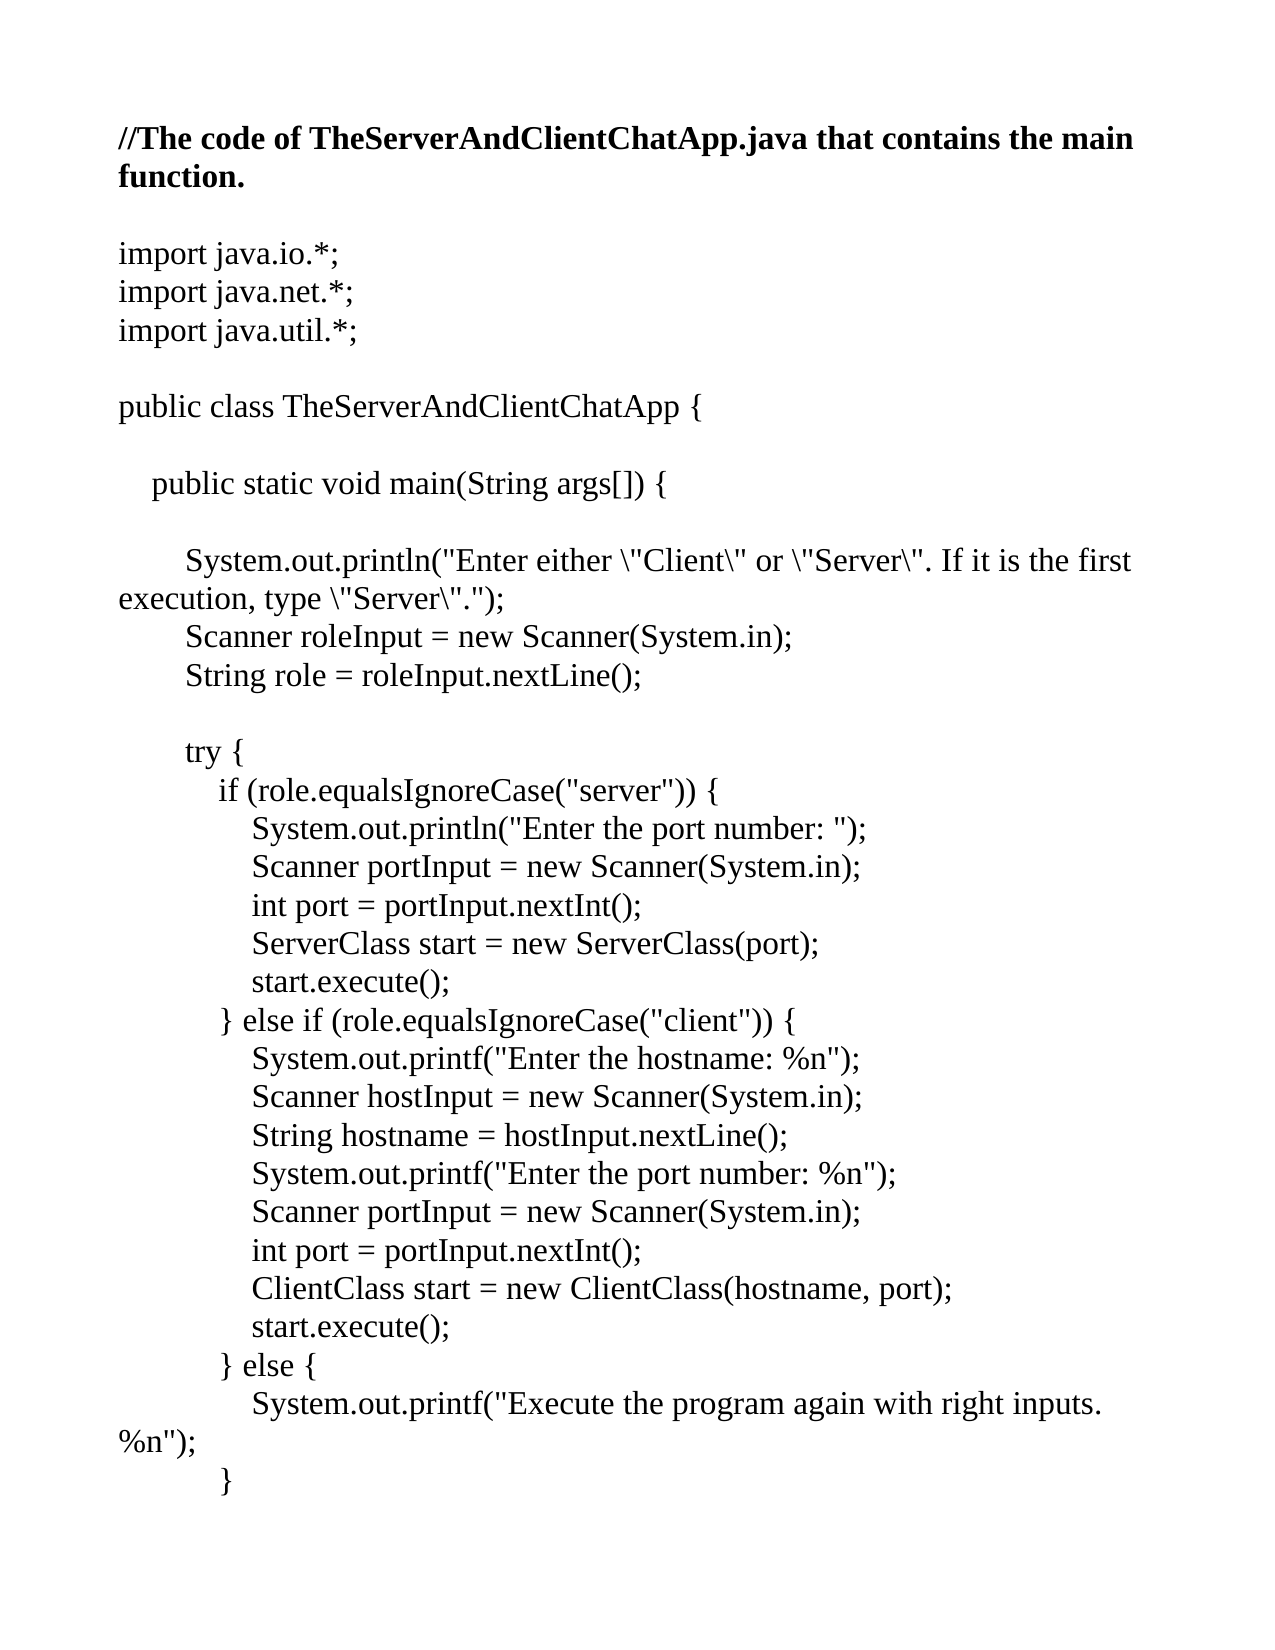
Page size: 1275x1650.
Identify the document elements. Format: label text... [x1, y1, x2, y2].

text } else if (role.equalsIgnoreCase("client")) { [118, 1000, 1157, 1038]
text System.out.printf("Execute the program again with right inputs.%n"); [118, 1383, 1157, 1460]
text } else { [118, 1345, 1157, 1383]
text Scanner portInput = new Scanner(System.in); [118, 1191, 1157, 1230]
text import java.io.*; [118, 233, 1157, 271]
text Scanner portInput = new Scanner(System.in); [118, 846, 1157, 885]
text ClientClass start = new ClientClass(hostname, port); [118, 1268, 1157, 1306]
text if (role.equalsIgnoreCase("server")) { [118, 770, 1157, 808]
text Scanner roleInput = new Scanner(System.in); [118, 616, 1157, 655]
text System.out.printf("Enter the port number: %n"); [118, 1153, 1157, 1191]
text ServerClass start = new ServerClass(port); [118, 923, 1157, 961]
text String role = roleInput.nextLine(); [118, 655, 1157, 693]
text } [118, 1460, 1157, 1498]
text try { [118, 731, 1157, 770]
text import java.net.*; [118, 271, 1157, 310]
text start.execute(); [118, 1306, 1157, 1345]
text int port = portInput.nextInt(); [118, 885, 1157, 923]
text System.out.println("Enter either \"Client\" or \"Server\". If it is the first execution, type \"Server\"."); [118, 540, 1157, 616]
text System.out.printf("Enter the hostname: %n"); [118, 1038, 1157, 1076]
text int port = portInput.nextInt(); [118, 1230, 1157, 1268]
text start.execute(); [118, 961, 1157, 1000]
text Scanner hostInput = new Scanner(System.in); [118, 1076, 1157, 1115]
text import java.util.*; [118, 310, 1157, 348]
text public static void main(String args[]) { [118, 463, 1157, 501]
text public class TheServerAndClientChatApp { [118, 386, 1157, 425]
text String hostname = hostInput.nextLine(); [118, 1115, 1157, 1153]
text System.out.println("Enter the port number: "); [118, 808, 1157, 846]
text //The code of TheServerAndClientChatApp.java that contains the main function. [118, 118, 1157, 195]
